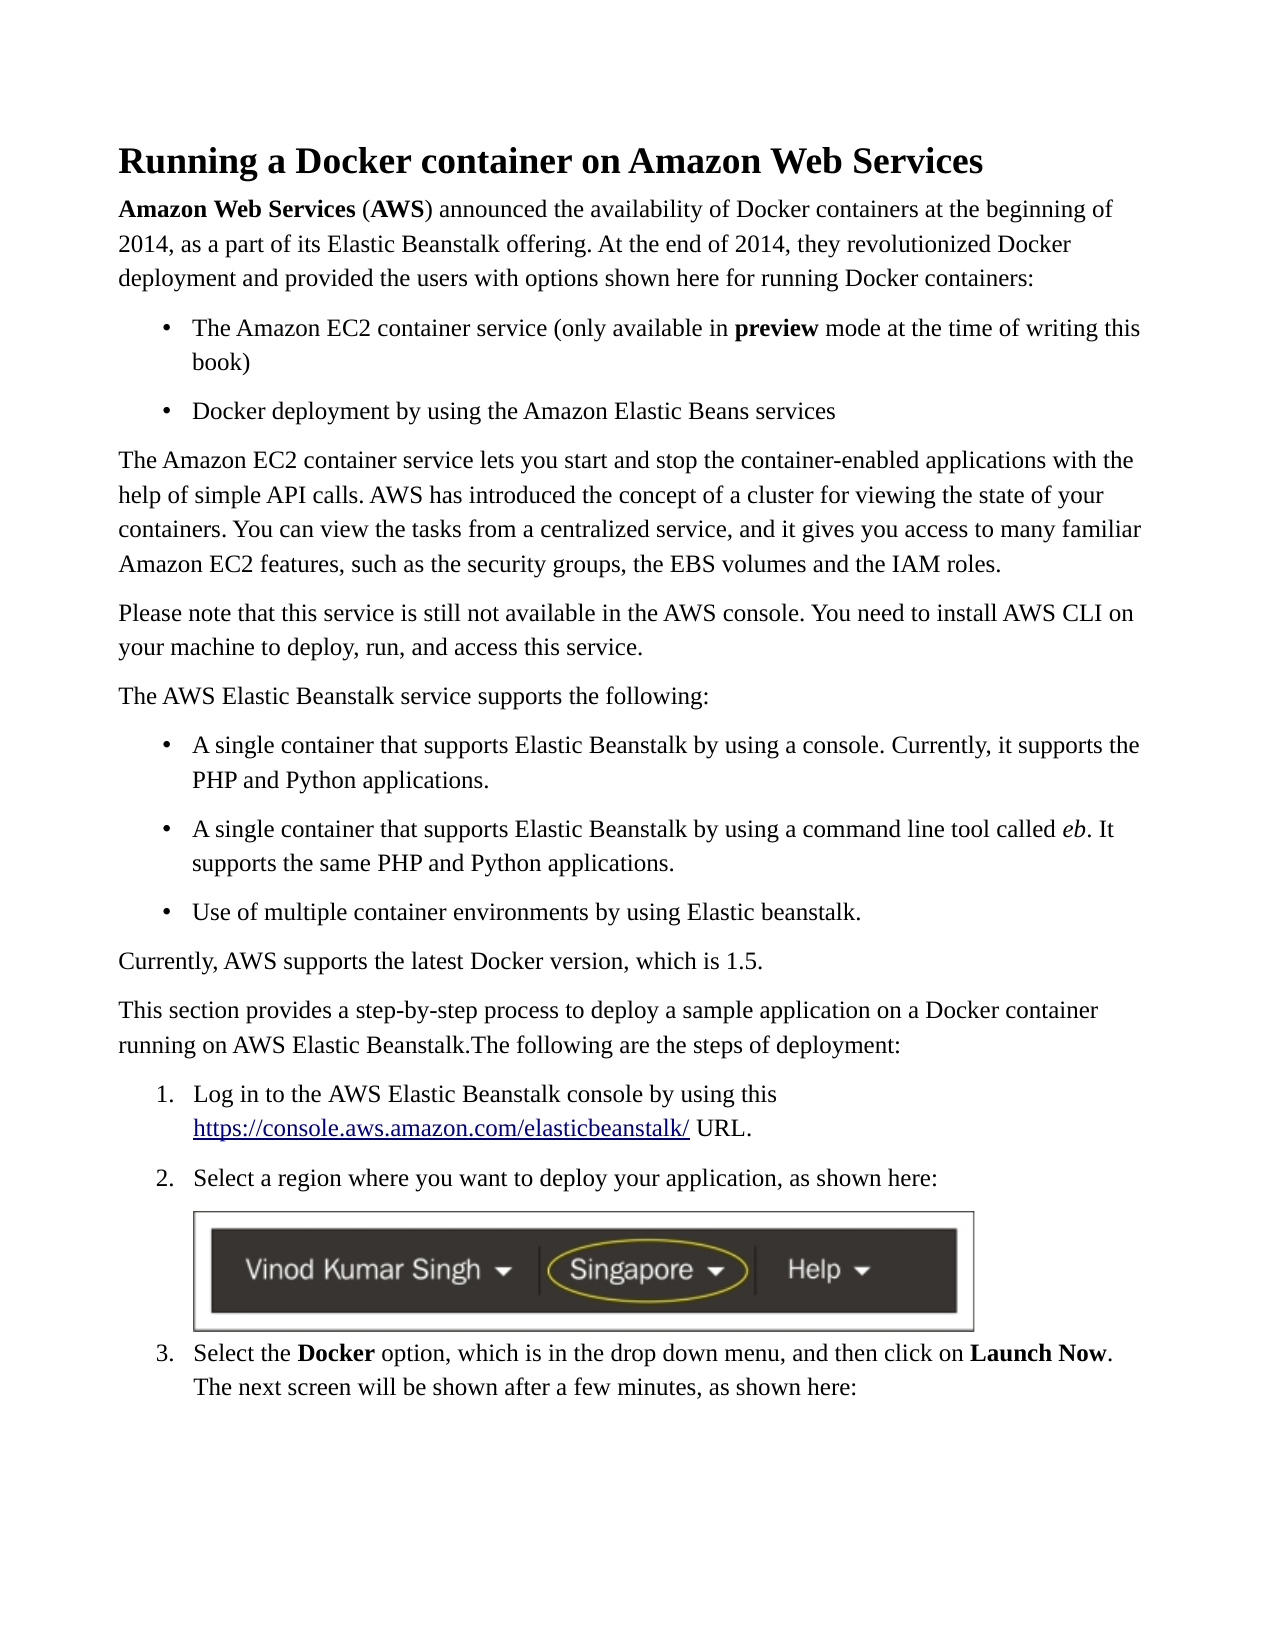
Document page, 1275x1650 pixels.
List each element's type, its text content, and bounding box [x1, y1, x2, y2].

list Select the Docker option, which is in the drop down menu, and then click on Launch Now. The next screen will be shown after a few minutes, as shown here: [156, 1338, 1157, 1401]
text This section provides a step-by-step process to deploy a sample application on a Docker container running on AWS Elastic Beanstalk.The following are the steps of deployment: [118, 996, 1157, 1059]
list A single container that supports Elastic Beanstalk by using a console. Currently, it supports the PHP and Python applications. [162, 730, 1157, 793]
list A single container that supports Elastic Beanstalk by using a command line tool called eb. It supports the same PHP and Python applications. [162, 814, 1157, 877]
list Select a region where you want to deploy your application, as shown here: [156, 1163, 1157, 1191]
list Docker deployment by using the Amazon Elastic Beans services [162, 396, 1157, 425]
text Please note that this service is still not available in the AWS console. You need to install AWS CLI on your machine to deploy, run, and access this service. [118, 598, 1157, 661]
text Amazon Web Services (AWS) announced the availability of Docker containers at the beginning of 2014, as a part of its Elastic Beanstalk offering. At the end of 2014, they revolutionized Docker deployment and provided the users with options shown here for running Docker containers: [118, 194, 1157, 292]
text The Amazon EC2 container service lets you start and stop the container-enabled applications with the help of simple API calls. AWS has introduced the concept of a cluster for viewing the state of your containers. You can view the tasks from a centralized service, and it gives you access to many familiar Amazon EC2 features, such as the security groups, the EBS volumes and the IAM roles. [118, 445, 1157, 577]
text Currently, AWS supports the latest Docker version, which is 1.5. [118, 946, 1157, 975]
subtitle Running a Docker container on Amazon Web Services [118, 139, 1157, 182]
list The Amazon EC2 container service (only available in preview mode at the time of writing this book) [162, 313, 1157, 376]
text The AWS Elastic Beanstalk service supports the following: [118, 681, 1157, 710]
list Use of multiple container environments by using Elastic beanstalk. [162, 897, 1157, 926]
picture [193, 1211, 975, 1332]
list Log in to the AWS Elastic Beanstalk console by using this https://console.aws.amazon.com/elasticbeanstalk/ URL. [156, 1079, 1157, 1142]
